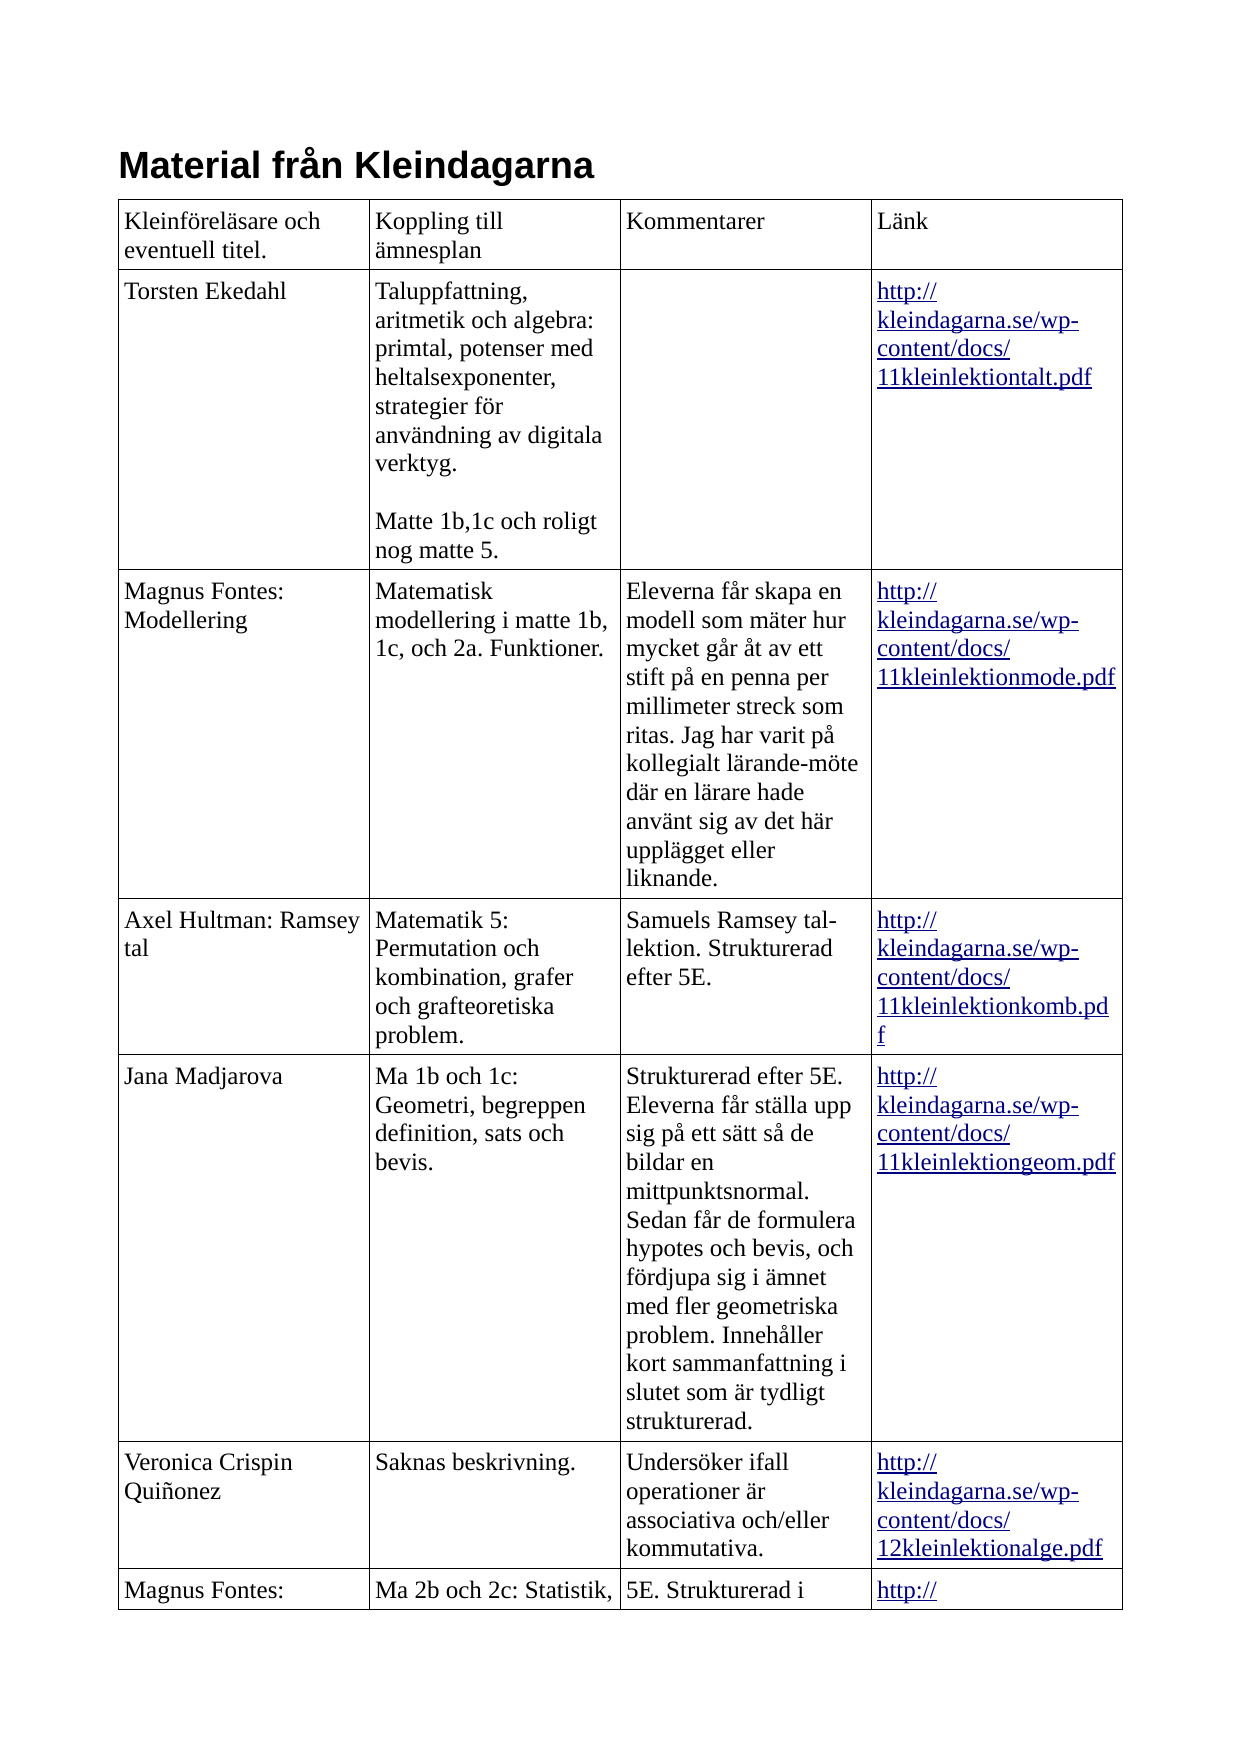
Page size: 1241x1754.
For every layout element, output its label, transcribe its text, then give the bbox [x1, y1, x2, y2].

table_cell Torsten Ekedahl [119, 270, 369, 569]
subtitle Material från Kleindagarna [118, 143, 1122, 187]
table_header Länk [872, 200, 1122, 269]
table_cell Ma 1b och 1c: Geometri, begreppen definition, sats och bevis. [370, 1055, 620, 1441]
table_cell Magnus Fontes: [119, 1569, 369, 1609]
table_cell http://kleindagarna.se/wp-content/docs/11kleinlektionkomb.pdf [872, 899, 1122, 1054]
table_cell http://kleindagarna.se/wp-content/docs/11kleinlektiontalt.pdf [872, 270, 1122, 569]
table_cell Undersöker ifall operationer är associativa och/eller kommutativa. [621, 1442, 871, 1568]
table_cell Ma 2b och 2c: Statistik, [370, 1569, 620, 1609]
table_cell [621, 270, 871, 569]
table_cell http://kleindagarna.se/wp-content/docs/11kleinlektionmode.pdf [872, 570, 1122, 898]
table_header Kommentarer [621, 200, 871, 269]
table_cell Samuels Ramsey tal-lektion. Strukturerad efter 5E. [621, 899, 871, 1054]
table_cell Jana Madjarova [119, 1055, 369, 1441]
table_header Koppling till ämnesplan [370, 200, 620, 269]
table_cell http://kleindagarna.se/wp-content/docs/11kleinlektiongeom.pdf [872, 1055, 1122, 1441]
table_cell Magnus Fontes: Modellering [119, 570, 369, 898]
table_cell Strukturerad efter 5E. Eleverna får ställa upp sig på ett sätt så de bildar en mittpunktsnormal. Sedan får de formulera hypotes och bevis, och fördjupa sig i ämnet med fler geometriska problem. Innehåller kort sammanfattning i slutet som är tydligt strukturerad. [621, 1055, 871, 1441]
table_cell Axel Hultman: Ramsey tal [119, 899, 369, 1054]
table_header Kleinföreläsare och eventuell titel. [119, 200, 369, 269]
table_cell Taluppfattning, aritmetik och algebra: primtal, potenser med heltalsexponenter, strategier för användning av digitala verktyg. Matte 1b,1c och roligt nog matte 5. [370, 270, 620, 569]
table_cell Eleverna får skapa en modell som mäter hur mycket går åt av ett stift på en penna per millimeter streck som ritas. Jag har varit på kollegialt lärande-möte där en lärare hade använt sig av det här upplägget eller liknande. [621, 570, 871, 898]
table_cell 5E. Strukturerad i [621, 1569, 871, 1609]
table_cell http://kleindagarna.se/wp-content/docs/12kleinlektionalge.pdf [872, 1442, 1122, 1568]
table_cell Saknas beskrivning. [370, 1442, 620, 1568]
table_cell Matematisk modellering i matte 1b, 1c, och 2a. Funktioner. [370, 570, 620, 898]
table_cell http:// [872, 1569, 1122, 1609]
table_cell Veronica Crispin Quiñonez [119, 1442, 369, 1568]
table_cell Matematik 5: Permutation och kombination, grafer och grafteoretiska problem. [370, 899, 620, 1054]
